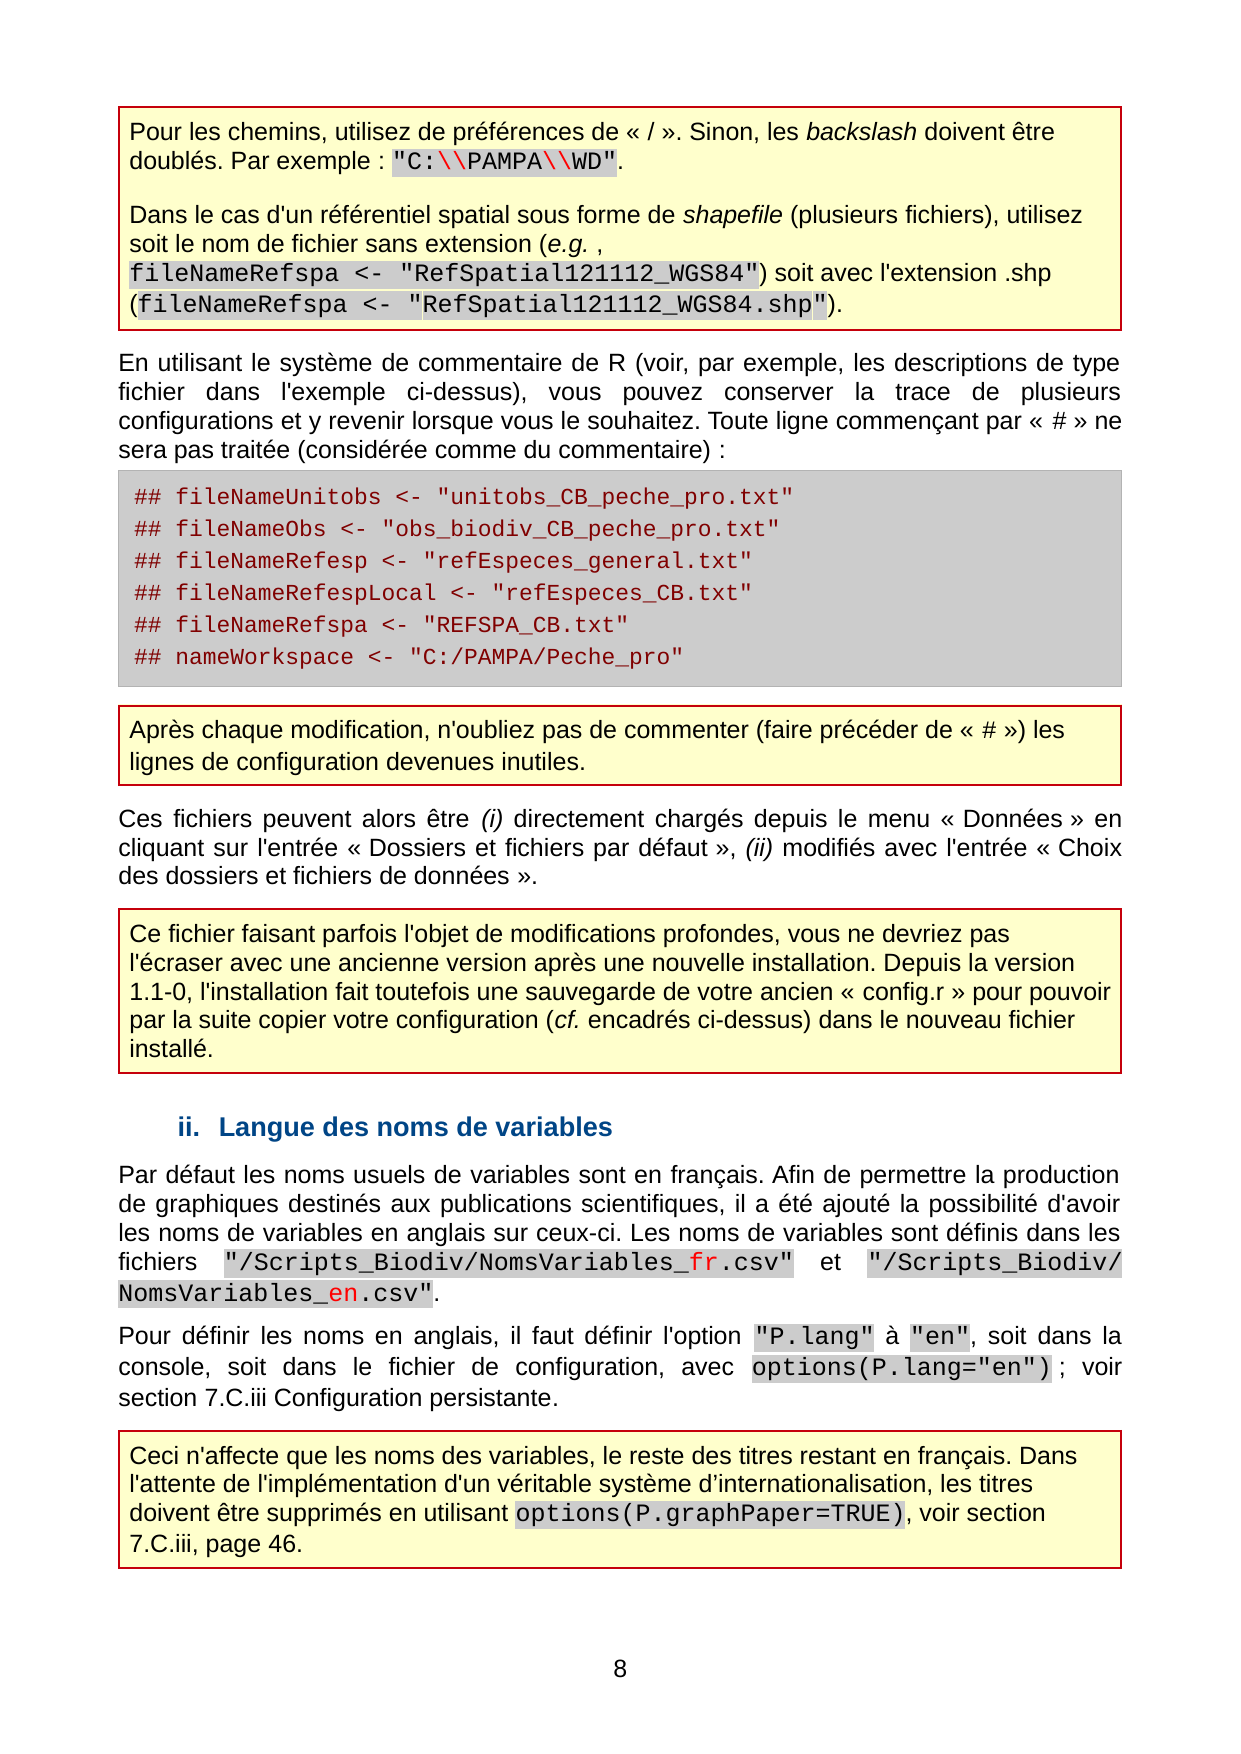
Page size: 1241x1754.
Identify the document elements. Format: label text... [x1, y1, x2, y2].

text Pour définir les noms en anglais, il faut définir l'option "P.lang" à "en", soit dans la console, soit dans le fichier de configuration, avec options(P.lang="en") ; voir section 7.C.iii Configuration persistante. [118, 1321, 1122, 1412]
text ## fileNameRefspa <- "REFSPA_CB.txt" [119, 597, 1121, 629]
text ## fileNameObs <- "obs_biodiv_CB_peche_pro.txt" [119, 502, 1121, 534]
text Ces fichiers peuvent alors être (i) directement chargés depuis le menu « Données » en cliquant sur l'entrée « Dossiers et fichiers par défaut », (ii) modifiés avec l'entrée « Choix des dossiers et fichiers de données ». [118, 804, 1122, 890]
text Dans le cas d'un référentiel spatial sous forme de shapefile (plusieurs fichiers), utilisez soit le nom de fichier sans extension (e.g. , fileNameRefspa <- "RefSpatial121112_WGS84") soit avec l'extension .shp (fileNameRefspa <- "RefSpatial121112_WGS84.shp"). [120, 189, 1120, 329]
text Ce fichier faisant parfois l'objet de modifications profondes, vous ne devriez pas l'écraser avec une ancienne version après une nouvelle installation. Depuis la version 1.1-0, l'installation fait toutefois une sauvegarde de votre ancien « config.r » pour pouvoir par la suite copier votre configuration (cf. encadrés ci-dessus) dans le nouveau fichier installé. [120, 910, 1120, 1072]
text ## fileNameUnitobs <- "unitobs_CB_peche_pro.txt" [119, 471, 1121, 502]
text ## fileNameRefespLocal <- "refEspeces_CB.txt" [119, 566, 1121, 597]
text ## fileNameRefesp <- "refEspeces_general.txt" [119, 534, 1121, 566]
text ## nameWorkspace <- "C:/PAMPA/Peche_pro" [119, 629, 1121, 686]
text En utilisant le système de commentaire de R (voir, par exemple, les descriptions de type fichier dans l'exemple ci-dessus), vous pouvez conserver la trace de plusieurs configurations et y revenir lorsque vous le souhaitez. Toute ligne commençant par « # » ne sera pas traitée (considérée comme du commentaire) : [118, 348, 1122, 463]
text Par défaut les noms usuels de variables sont en français. Afin de permettre la production de graphiques destinés aux publications scientifiques, il a été ajouté la possibilité d'avoir les noms de variables en anglais sur ceux-ci. Les noms de variables sont définis dans les fichiers "/Scripts_Biodiv/NomsVariables_fr.csv" et "/Scripts_Biodiv/ NomsVariables_en.csv". [118, 1160, 1122, 1308]
subtitle Langue des noms de variables [177, 1111, 1122, 1142]
text Ceci n'affecte que les noms des variables, le reste des titres restant en français. Dans l'attente de l'implémentation d'un véritable système d’internationalisation, les titres doivent être supprimés en utilisant options(P.graphPaper=TRUE), voir section 7.C.iii, page 46. [120, 1432, 1120, 1567]
text Pour les chemins, utilisez de préférences de « / ». Sinon, les backslash doivent être doublés. Par exemple : "C:\\PAMPA\\WD". [120, 108, 1120, 177]
text Après chaque modification, n'oubliez pas de commenter (faire précéder de « # ») les lignes de configuration devenues inutiles. [120, 707, 1120, 784]
